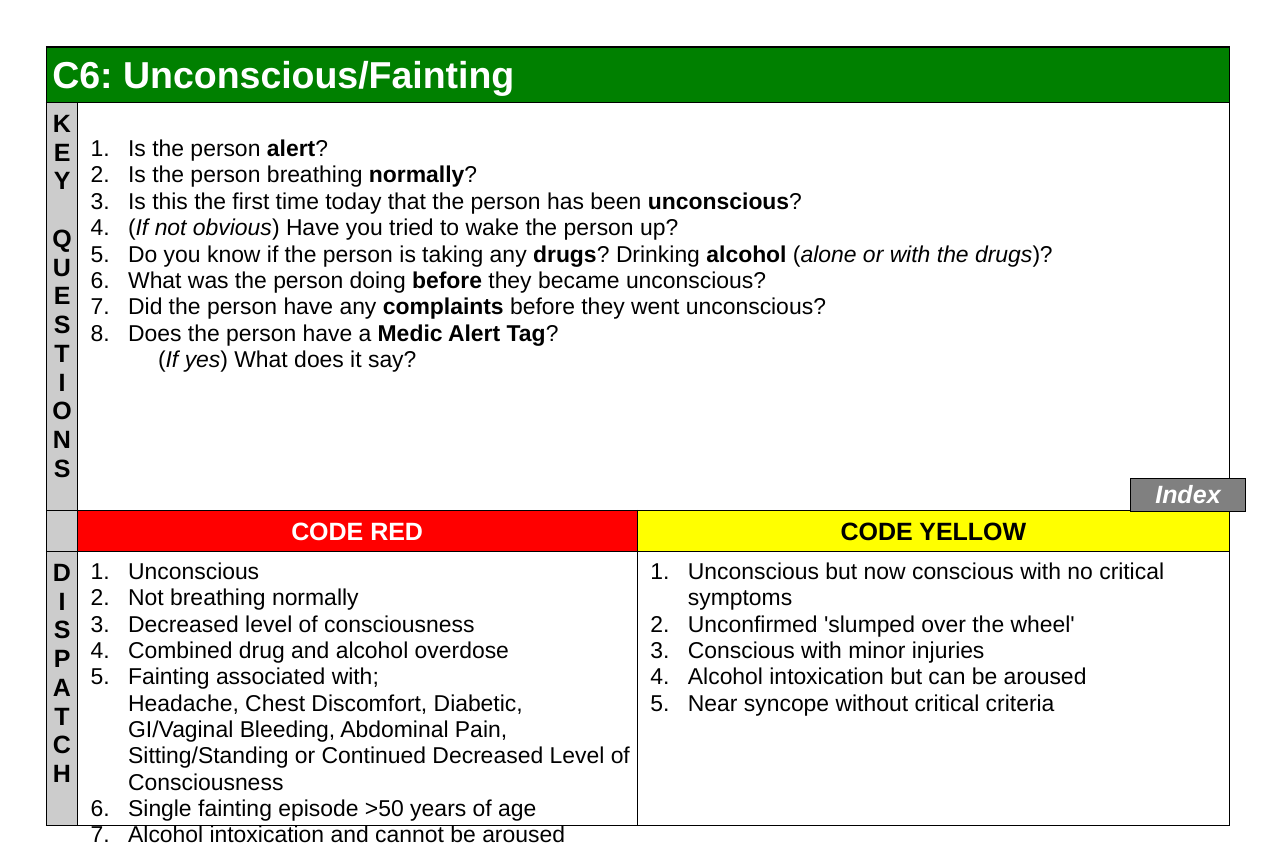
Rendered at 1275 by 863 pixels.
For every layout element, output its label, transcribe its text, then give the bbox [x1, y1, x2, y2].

table_cell Is the person alert? Is the person breathing normally? Is this the first time today that the person has been unconscious? (If not obvious) Have you tried to wake the person up? Do you know if the person is taking any drugs? Drinking alcohol (alone or with the drugs)? What was the person doing before they became unconscious? Did the person have any complaints before they went unconscious? Does the person have a Medic Alert Tag? (If yes) What does it say? [78, 103, 1229, 510]
table_cell Unconscious but now conscious with no critical symptoms Unconfirmed 'slumped over the wheel' Conscious with minor injuries Alcohol intoxication but can be aroused Near syncope without critical criteria [638, 552, 1229, 825]
table_cell CODE YELLOW [638, 511, 1229, 551]
table_cell [47, 511, 77, 551]
table_cell KEY QUESTIONS [47, 103, 77, 510]
table_cell DISPATCH [47, 552, 77, 825]
table_cell CODE RED [78, 511, 637, 551]
table_header C6: Unconscious/Fainting [47, 48, 1229, 102]
table_cell Unconscious Not breathing normally Decreased level of consciousness Combined drug and alcohol overdose Fainting associated with; Headache, Chest Discomfort, Diabetic, GI/Vaginal Bleeding, Abdominal Pain, Sitting/Standing or Continued Decreased Level of Consciousness Single fainting episode >50 years of age Alcohol intoxication and cannot be aroused [78, 552, 637, 825]
